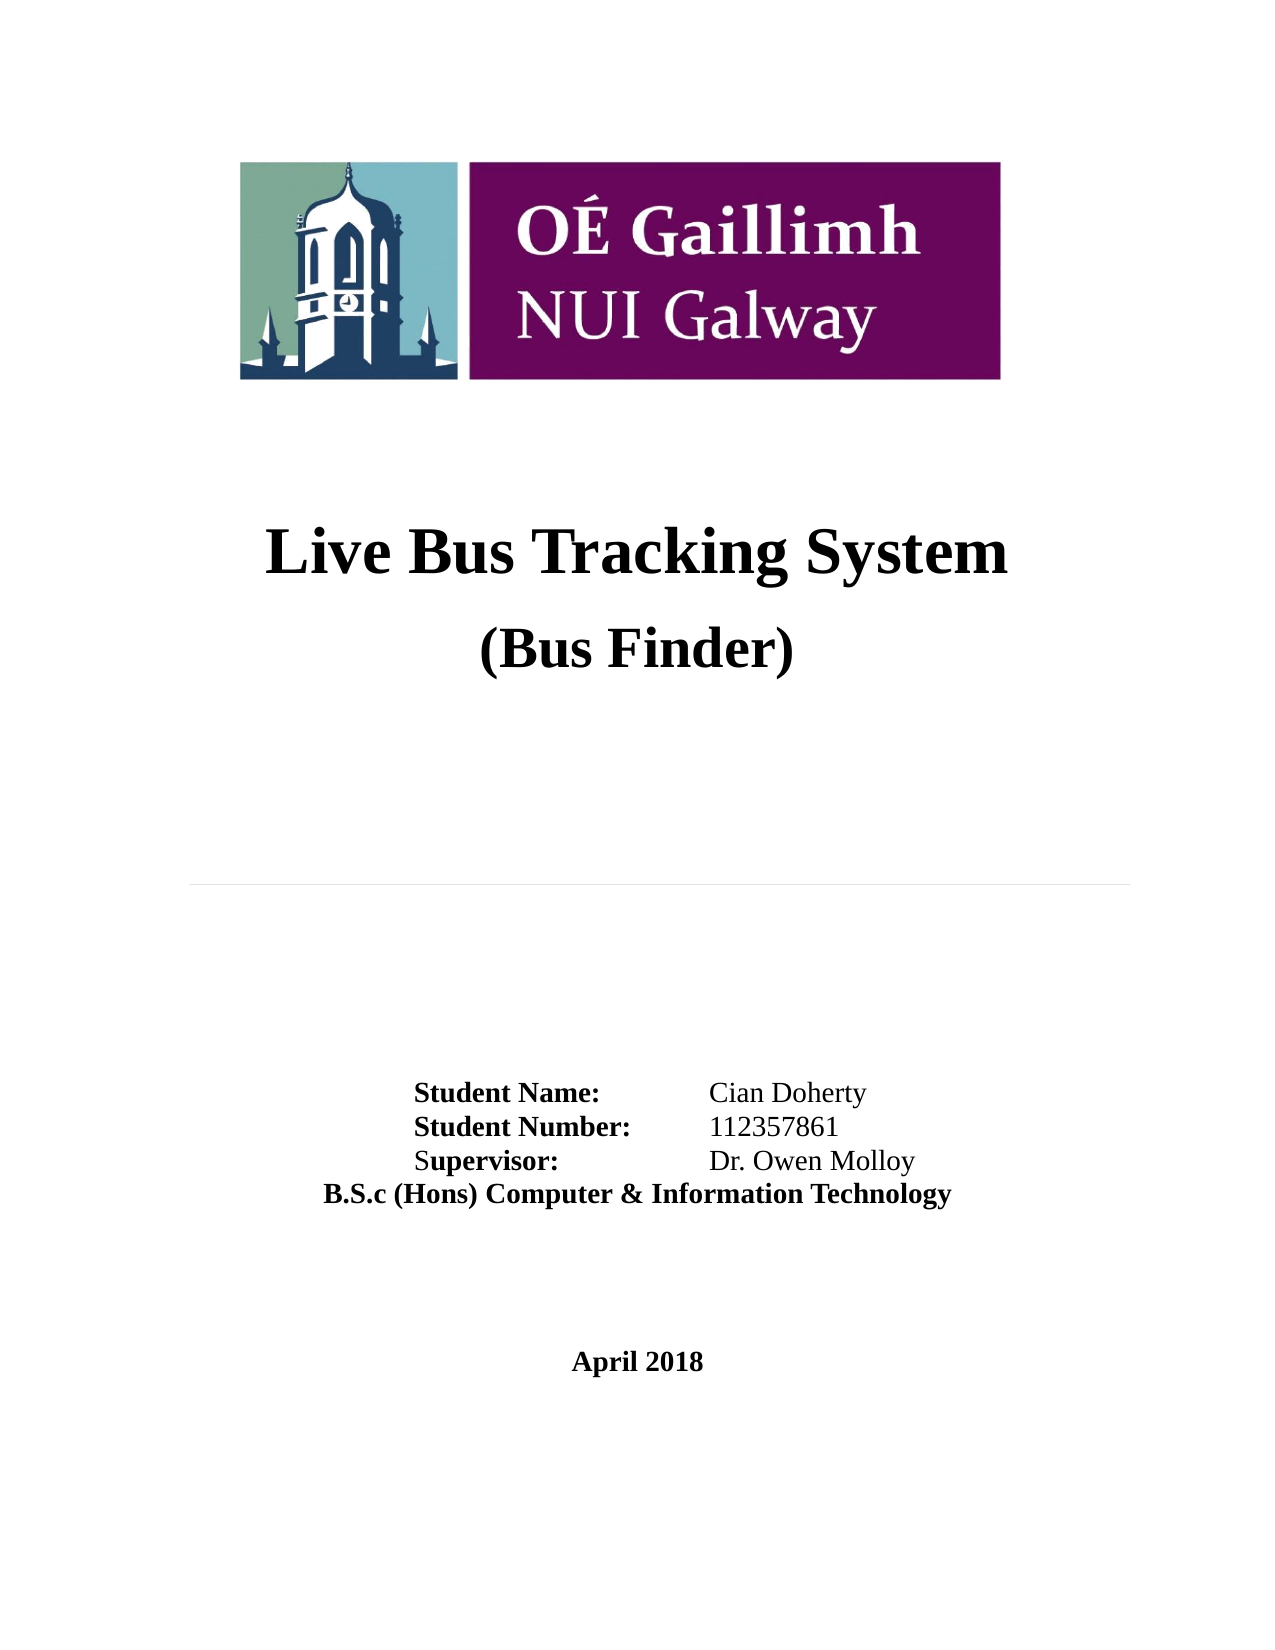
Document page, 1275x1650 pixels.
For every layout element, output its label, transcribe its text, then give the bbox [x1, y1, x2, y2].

text Supervisor: Dr. Owen Molloy [118, 1143, 1157, 1176]
text Student Number: 112357861 [118, 1109, 1157, 1143]
title (Bus Finder) [118, 613, 1157, 680]
text Student Name: Cian Doherty [118, 1076, 1157, 1109]
picture [228, 150, 1012, 391]
text B.S.c (Hons) Computer & Information Technology [118, 1176, 1157, 1210]
text Live Bus Tracking System [118, 511, 1157, 588]
text April 2018 [118, 1344, 1157, 1377]
